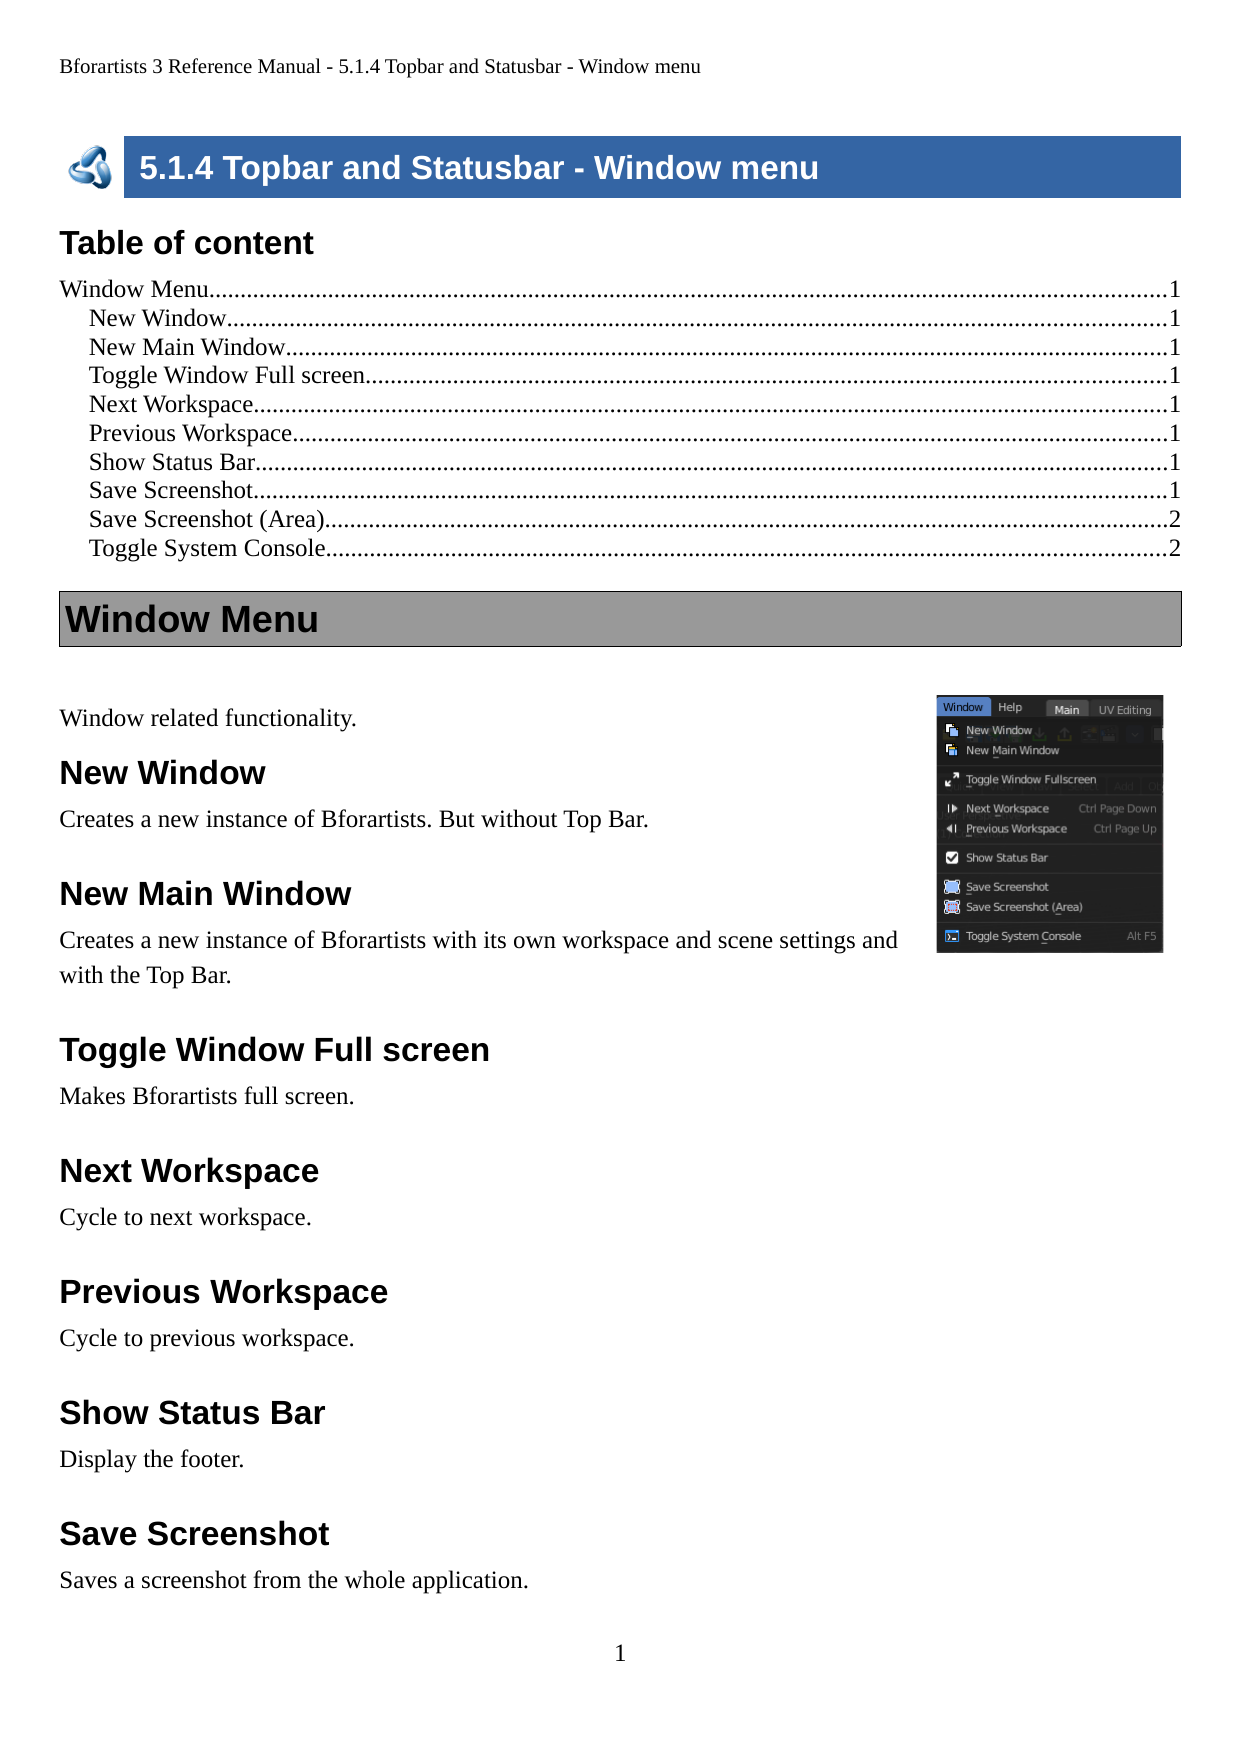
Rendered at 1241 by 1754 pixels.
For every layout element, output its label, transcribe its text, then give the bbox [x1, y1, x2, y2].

subtitle [1164, 874, 1181, 913]
subtitle Table of content [59, 223, 1181, 262]
subtitle [1164, 753, 1181, 792]
text Previous Workspace 1 [88, 418, 1181, 447]
text Window Menu 1 [59, 274, 1181, 303]
text Saves a screenshot from the whole application. [59, 1565, 1181, 1594]
text Toggle System Console 2 [88, 533, 1181, 562]
text Save Screenshot 1 [88, 476, 1181, 504]
picture [65, 142, 114, 192]
table_header 5.1.4 Topbar and Statusbar - Window menu [124, 136, 1181, 198]
text New Window 1 [88, 303, 1181, 332]
text Creates a new instance of Bforartists. But without Top Bar. [59, 804, 936, 833]
text Creates a new instance of Bforartists with its own workspace and scene settings and with the Top Bar. [59, 925, 1181, 988]
text New Main Window 1 [88, 332, 1181, 361]
subtitle New Window [59, 753, 936, 792]
text Show Status Bar 1 [88, 447, 1181, 476]
text Toggle Window Full screen 1 [88, 361, 1181, 389]
subtitle Next Workspace [59, 1151, 1181, 1189]
text Display the footer. [59, 1444, 1181, 1473]
subtitle Show Status Bar [59, 1393, 1181, 1431]
picture [936, 695, 1164, 953]
subtitle Save Screenshot [59, 1514, 1181, 1552]
text Save Screenshot (Area) 2 [88, 504, 1181, 533]
subtitle Previous Workspace [59, 1272, 1181, 1310]
subtitle New Main Window [59, 874, 936, 913]
text Cycle to previous workspace. [59, 1323, 1181, 1352]
text Window related functionality. [59, 703, 936, 732]
text Next Workspace 1 [88, 389, 1181, 418]
table_header [59, 136, 124, 198]
text Makes Bforartists full screen. [59, 1081, 1181, 1109]
text Cycle to next workspace. [59, 1202, 1181, 1231]
table_header Window Menu [60, 592, 1181, 646]
subtitle Toggle Window Full screen [59, 1029, 1181, 1068]
